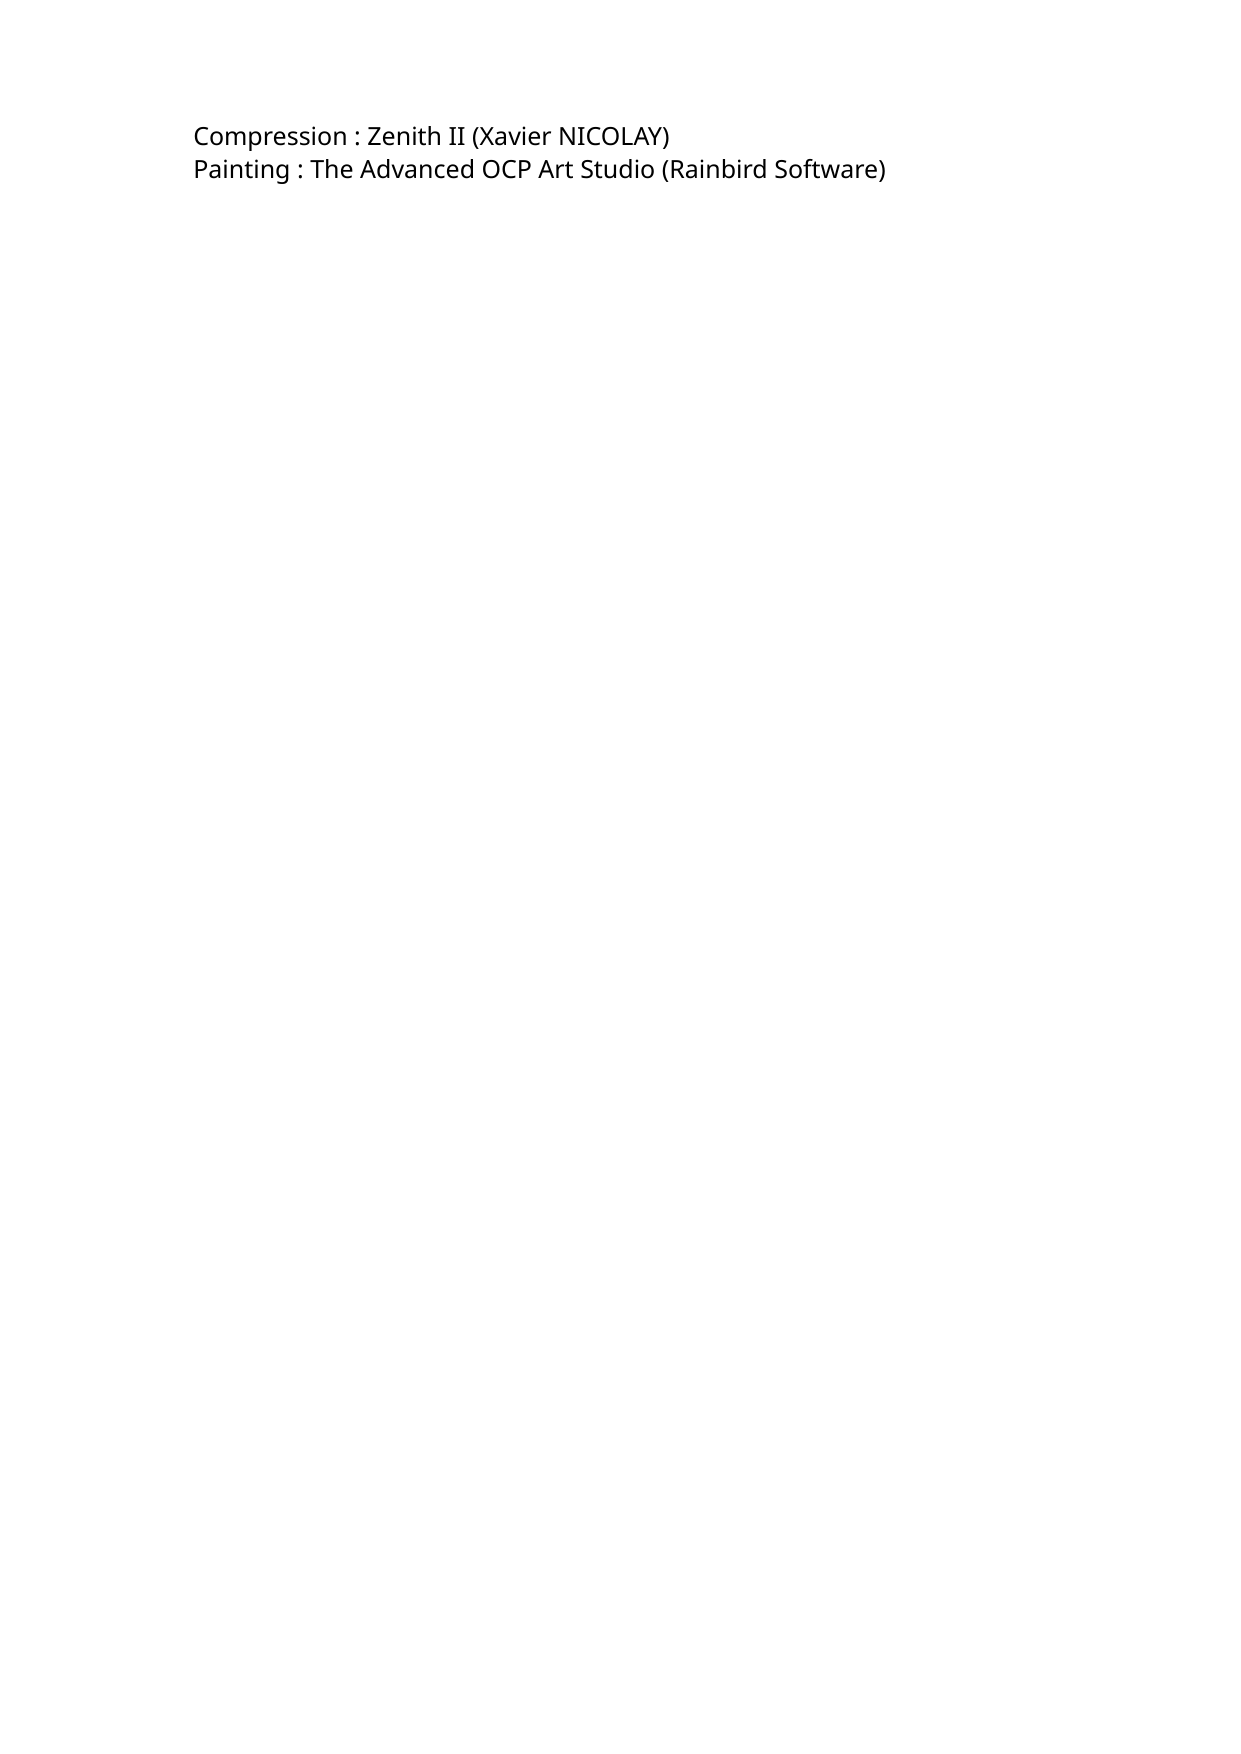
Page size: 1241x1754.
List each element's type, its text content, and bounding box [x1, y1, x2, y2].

text Painting : The Advanced OCP Art Studio (Rainbird Software) [193, 152, 1122, 186]
text Compression : Zenith II (Xavier NICOLAY) [193, 118, 1122, 152]
